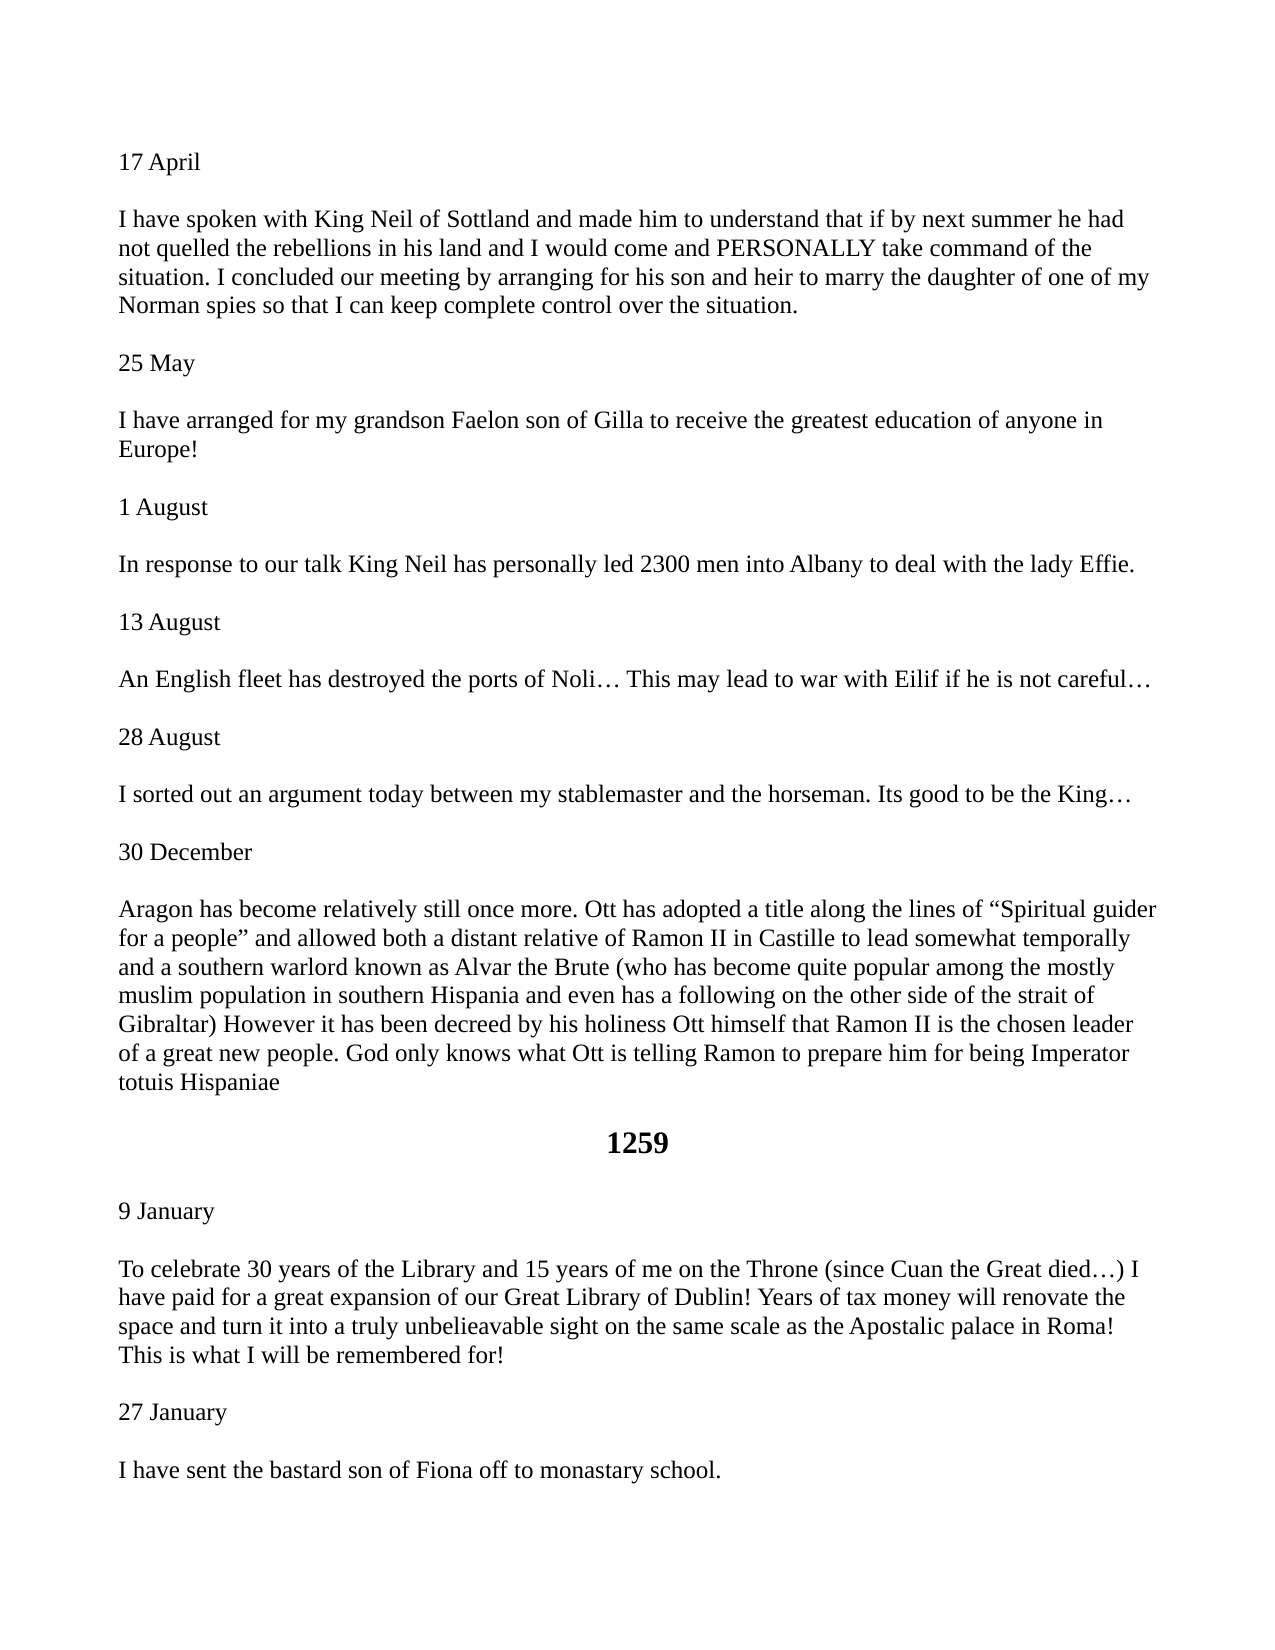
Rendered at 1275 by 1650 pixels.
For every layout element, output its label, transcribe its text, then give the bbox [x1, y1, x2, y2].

text I have arranged for my grandson Faelon son of Gilla to receive the greatest education of anyone in Europe! [118, 377, 1157, 463]
text 1259 [118, 1124, 1157, 1160]
text In response to our talk King Neil has personally led 2300 men into Albany to deal with the lady Effie. [118, 549, 1157, 578]
text I have sent the bastard son of Fiona off to monastary school. [118, 1455, 1157, 1484]
text 28 August [118, 722, 1157, 751]
text An English fleet has destroyed the ports of Noli… This may lead to war with Eilif if he is not careful… [118, 664, 1157, 693]
text 27 January [118, 1397, 1157, 1426]
text 1 August [118, 492, 1157, 521]
text To celebrate 30 years of the Library and 15 years of me on the Throne (since Cuan the Great died…) I have paid for a great expansion of our Great Library of Dublin! Years of tax money will renovate the space and turn it into a truly unbelieavable sight on the same scale as the Apostalic palace in Roma! This is what I will be remembered for! [118, 1225, 1157, 1369]
text I sorted out an argument today between my stablemaster and the horseman. Its good to be the King… [118, 779, 1157, 808]
text 13 August [118, 607, 1157, 636]
text 9 January [118, 1196, 1157, 1225]
text 25 May [118, 348, 1157, 377]
text Aragon has become relatively still once more. Ott has adopted a title along the lines of “Spiritual guider for a people” and allowed both a distant relative of Ramon II in Castille to lead somewhat temporally and a southern warlord known as Alvar the Brute (who has become quite popular among the mostly muslim population in southern Hispania and even has a following on the other side of the strait of Gibraltar) However it has been decreed by his holiness Ott himself that Ramon II is the chosen leader of a great new people. God only knows what Ott is telling Ramon to prepare him for being Imperator totuis Hispaniae [118, 894, 1157, 1096]
text I have spoken with King Neil of Sottland and made him to understand that if by next summer he had not quelled the rebellions in his land and I would come and PERSONALLY take command of the situation. I concluded our meeting by arranging for his son and heir to marry the daughter of one of my Norman spies so that I can keep complete control over the situation. [118, 204, 1157, 319]
text 30 December [118, 837, 1157, 866]
text 17 April [118, 147, 1157, 176]
